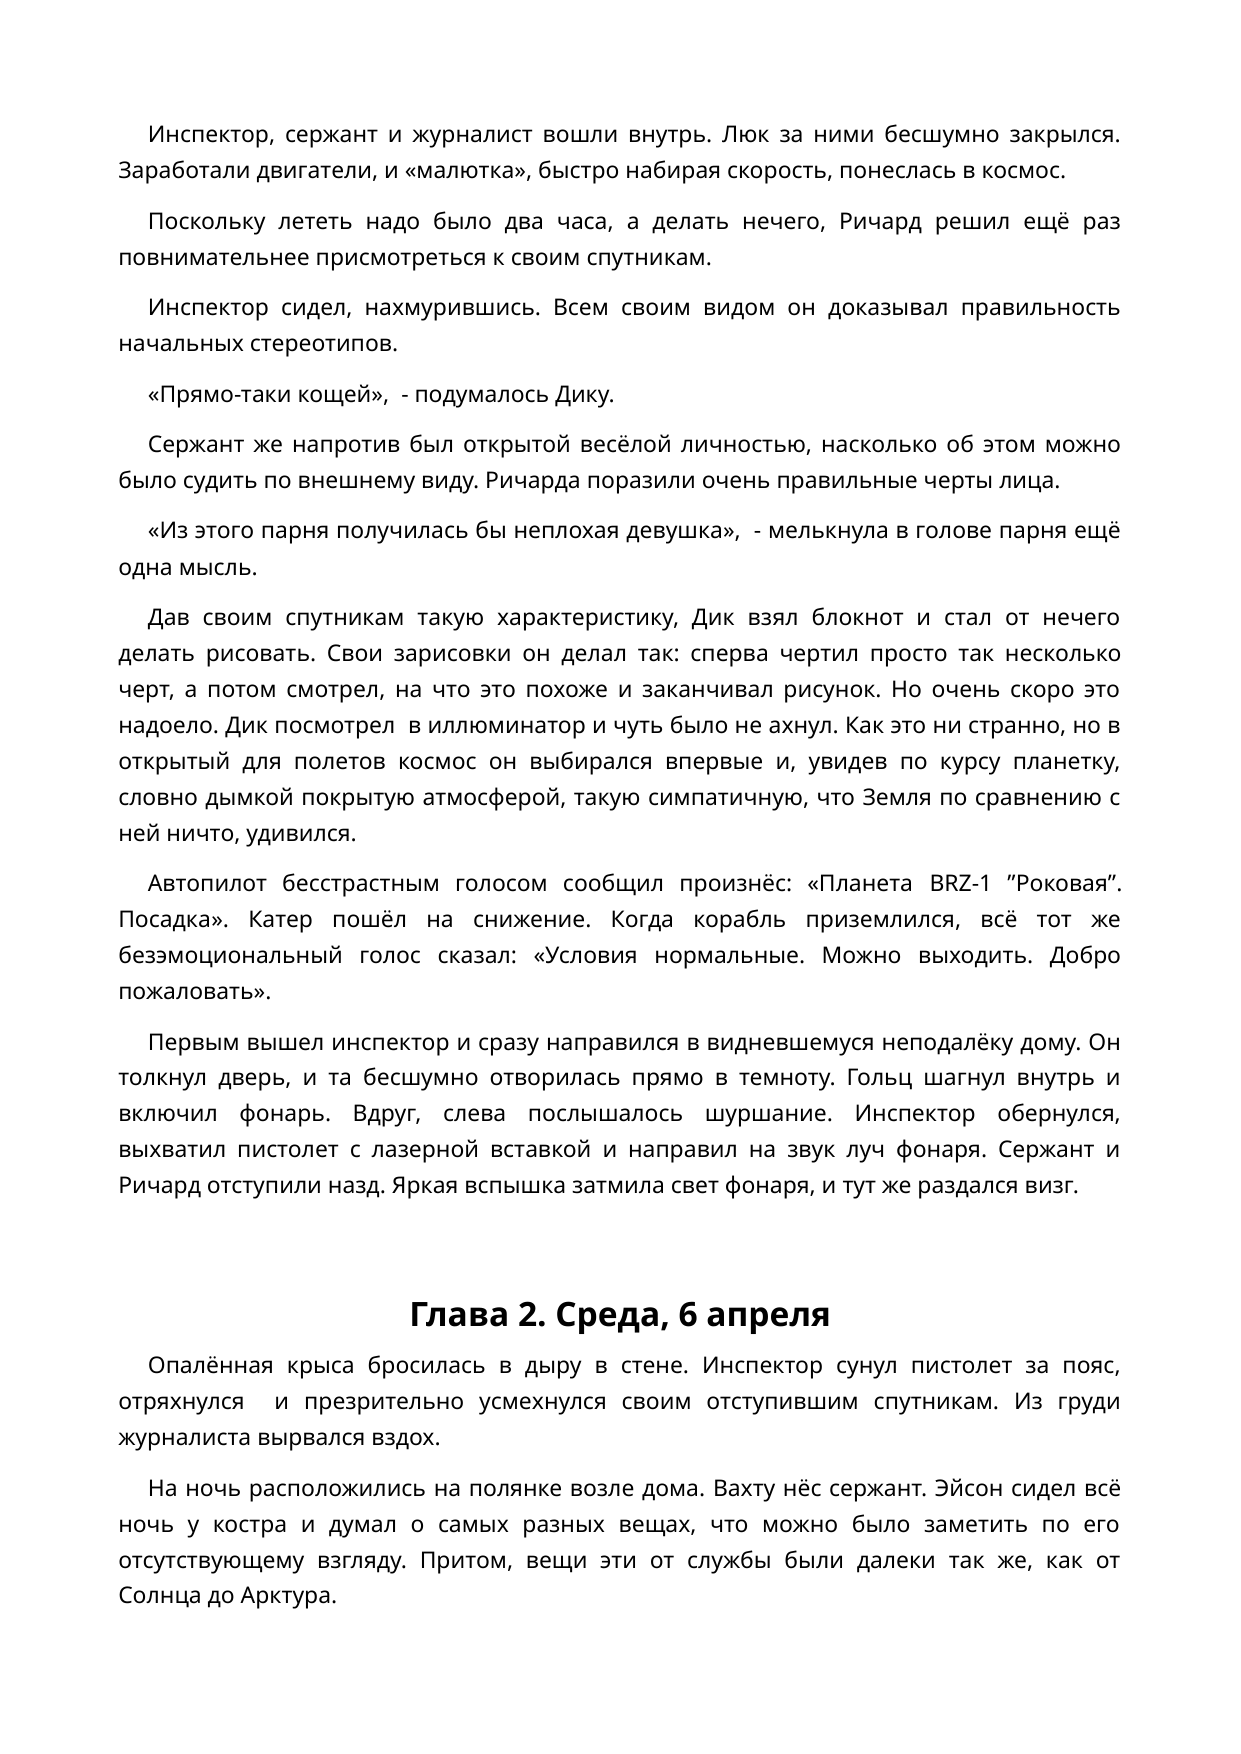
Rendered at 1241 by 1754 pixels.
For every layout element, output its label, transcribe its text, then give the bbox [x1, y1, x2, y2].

text На ночь расположились на полянке возле дома. Вахту нёс сержант. Эйсон сидел всё ночь у костра и думал о самых разных вещах, что можно было заметить по его отсутствующему взгляду. Притом, вещи эти от службы были далеки так же, как от Солнца до Арктура. [118, 1472, 1122, 1611]
text Сержант же напротив был открытой весёлой личностью, насколько об этом можно было судить по внешнему виду. Ричарда поразили очень правильные черты лица. [118, 428, 1122, 495]
text «Из этого парня получилась бы неплохая девушка», - мелькнула в голове парня ещё одна мысль. [118, 514, 1122, 582]
text Автопилот бесстрастным голосом сообщил произнёс: «Планета BRZ-1 ”Роковая”. Посадка». Катер пошёл на снижение. Когда корабль приземлился, всё тот же безэмоциональный голос сказал: «Условия нормальные. Можно выходить. Добро пожаловать». [118, 867, 1122, 1006]
text Опалённая крыса бросилась в дыру в стене. Инспектор сунул пистолет за пояс, отряхнулся и презрительно усмехнулся своим отступившим спутникам. Из груди журналиста вырвался вздох. [118, 1349, 1122, 1452]
text Поскольку лететь надо было два часа, а делать нечего, Ричард решил ещё раз повнимательнее присмотреться к своим спутникам. [118, 204, 1122, 272]
subtitle Глава 2. Среда, 6 апреля [118, 1291, 1122, 1337]
text Первым вышел инспектор и сразу направился в видневшемуся неподалёку дому. Он толкнул дверь, и та бесшумно отворилась прямо в темноту. Гольц шагнул внутрь и включил фонарь. Вдруг, слева послышалось шуршание. Инспектор обернулся, выхватил пистолет с лазерной вставкой и направил на звук луч фонаря. Сержант и Ричард отступили назд. Яркая вспышка затмила свет фонаря, и тут же раздался визг. [118, 1025, 1122, 1200]
text Дав своим спутникам такую характеристику, Дик взял блокнот и стал от нечего делать рисовать. Свои зарисовки он делал так: сперва чертил просто так несколько черт, а потом смотрел, на что это похоже и заканчивал рисунок. Но очень скоро это надоело. Дик посмотрел в иллюминатор и чуть было не ахнул. Как это ни странно, но в открытый для полетов космос он выбирался впервые и, увидев по курсу планетку, словно дымкой покрытую атмосферой, такую симпатичную, что Земля по сравнению с ней ничто, удивился. [118, 601, 1122, 848]
text Инспектор сидел, нахмурившись. Всем своим видом он доказывал правильность начальных стереотипов. [118, 291, 1122, 358]
text «Прямо-таки кощей», - подумалось Дику. [118, 377, 1122, 409]
text Инспектор, сержант и журналист вошли внутрь. Люк за ними бесшумно закрылся. Заработали двигатели, и «малютка», быстро набирая скорость, понеслась в космос. [118, 118, 1122, 185]
